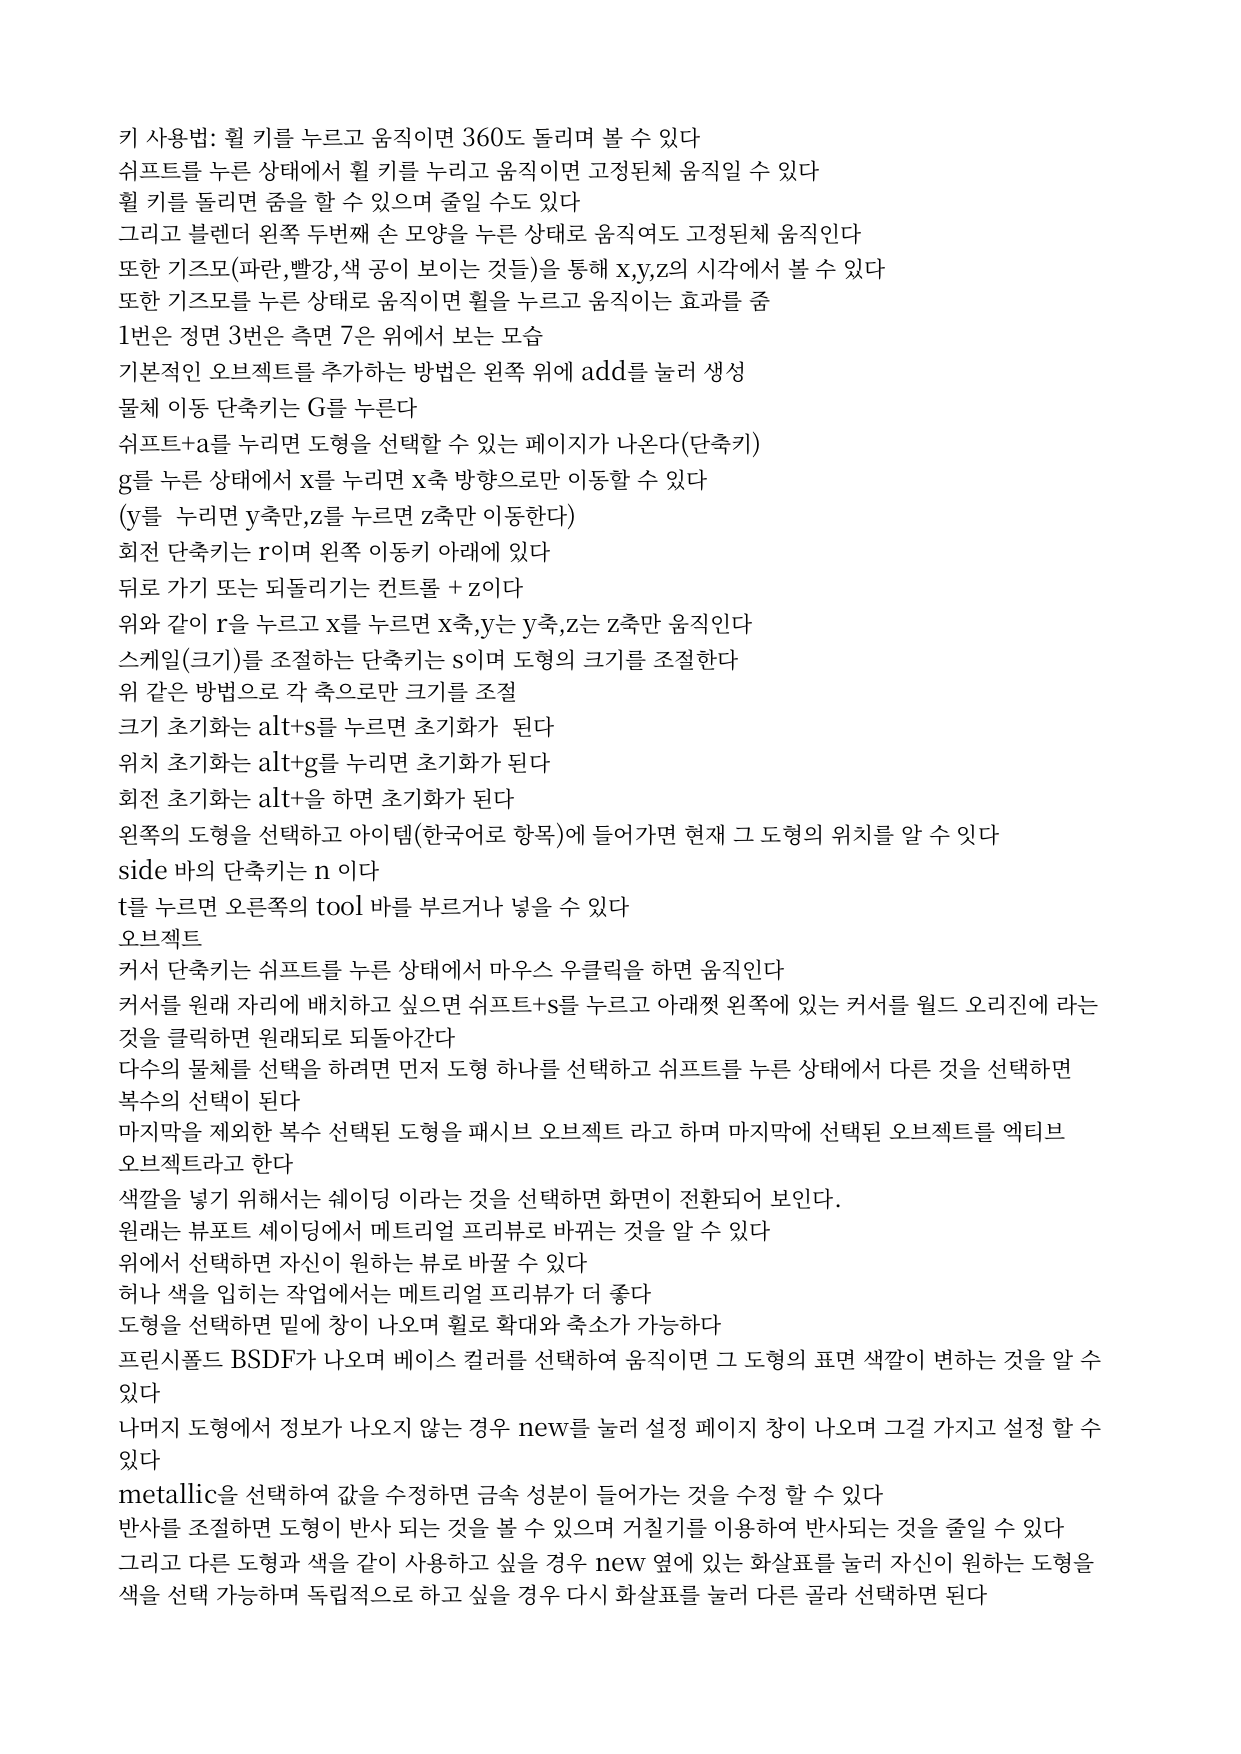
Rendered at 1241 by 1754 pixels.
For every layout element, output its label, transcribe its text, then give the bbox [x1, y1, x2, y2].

text 위와 같이 r을 누르고 x를 누르면 x축,y는 y축,z는 z축만 움직인다 [118, 603, 1122, 639]
text 왼쪽의 도형을 선택하고 아이템(한국어로 항목)에 들어가면 현재 그 도형의 위치를 알 수 잇다 [118, 814, 1122, 850]
text 또한 기즈모를 누른 상태로 움직이면 휠을 누르고 움직이는 효과를 줌 [118, 284, 1122, 316]
text 프린시폴드 BSDF가 나오며 베이스 컬러를 선택하여 움직이면 그 도형의 표면 색깔이 변하는 것을 알 수 있다 [118, 1340, 1122, 1408]
text 휠 키를 돌리면 줌을 할 수 있으며 줄일 수도 있다 [118, 186, 1122, 217]
text 회전 단축키는 r이며 왼쪽 이동키 아래에 있다 [118, 531, 1122, 567]
text 1번은 정면 3번은 측면 7은 위에서 보는 모습 [118, 316, 1122, 352]
text side 바의 단축키는 n 이다 [118, 850, 1122, 886]
text metallic을 선택하여 값을 수정하면 금속 성분이 들어가는 것을 수정 할 수 있다 [118, 1475, 1122, 1511]
text 뒤로 가기 또는 되돌리기는 컨트롤 + z이다 [118, 567, 1122, 603]
text 스케일(크기)를 조절하는 단축키는 s이며 도형의 크기를 조절한다 [118, 639, 1122, 675]
text g를 누른 상태에서 x를 누리면 x축 방향으로만 이동할 수 있다 [118, 459, 1122, 496]
text 그리고 블렌더 왼쪽 두번째 손 모양을 누른 상태로 움직여도 고정된체 움직인다 [118, 217, 1122, 248]
text 위치 초기화는 alt+g를 누리면 초기화가 된다 [118, 743, 1122, 778]
text 커서 단축키는 쉬프트를 누른 상태에서 마우스 우클릭을 하면 움직인다 [118, 954, 1122, 985]
text 물체 이동 단축키는 G를 누른다 [118, 388, 1122, 424]
text 회전 초기화는 alt+을 하면 초기화가 된다 [118, 778, 1122, 814]
text 원래는 뷰포트 셰이딩에서 메트리얼 프리뷰로 바뀌는 것을 알 수 있다 [118, 1214, 1122, 1246]
text 허나 색을 입히는 작업에서는 메트리얼 프리뷰가 더 좋다 [118, 1277, 1122, 1309]
text 다수의 물체를 선택을 하려면 먼저 도형 하나를 선택하고 쉬프트를 누른 상태에서 다른 것을 선택하면 복수의 선택이 된다 [118, 1053, 1122, 1116]
text 오브젝트 [118, 922, 1122, 954]
text 쉬프트+a를 누리면 도형을 선택할 수 있는 페이지가 나온다(단축키) [118, 424, 1122, 459]
text 위 같은 방법으로 각 축으로만 크기를 조절 [118, 675, 1122, 707]
text 키 사용법: 휠 키를 누르고 움직이면 360도 돌리며 볼 수 있다 [118, 118, 1122, 154]
text 기본적인 오브젝트를 추가하는 방법은 왼쪽 위에 add를 눌러 생성 [118, 352, 1122, 388]
text 또한 기즈모(파란,빨강,색 공이 보이는 것들)을 통해 x,y,z의 시각에서 볼 수 있다 [118, 248, 1122, 284]
text 반사를 조절하면 도형이 반사 되는 것을 볼 수 있으며 거칠기를 이용하여 반사되는 것을 줄일 수 있다 [118, 1511, 1122, 1542]
text 마지막을 제외한 복수 선택된 도형을 패시브 오브젝트 라고 하며 마지막에 선택된 오브젝트를 엑티브 오브젝트라고 한다 [118, 1116, 1122, 1178]
text 크기 초기화는 alt+s를 누르면 초기화가 된다 [118, 707, 1122, 743]
text 색깔을 넣기 위해서는 쉐이딩 이라는 것을 선택하면 화면이 전환되어 보인다. [118, 1178, 1122, 1214]
text 그리고 다른 도형과 색을 같이 사용하고 싶을 경우 new 옆에 있는 화살표를 눌러 자신이 원하는 도형을 색을 선택 가능하며 독립적으로 하고 싶을 경우 다시 화살표를 눌러 다른 골라 선택하면 된다 [118, 1542, 1122, 1610]
text 도형을 선택하면 밑에 창이 나오며 휠로 확대와 축소가 가능하다 [118, 1309, 1122, 1340]
text 커서를 원래 자리에 배치하고 싶으면 쉬프트+s를 누르고 아래쩟 왼쪽에 있는 커서를 월드 오리진에 라는 것을 클릭하면 원래되로 되돌아간다 [118, 985, 1122, 1053]
text (y를 누리면 y축만,z를 누르면 z축만 이동한다) [118, 496, 1122, 531]
text 나머지 도형에서 정보가 나오지 않는 경우 new를 눌러 설정 페이지 창이 나오며 그걸 가지고 설정 할 수 있다 [118, 1408, 1122, 1475]
text t를 누르면 오른쪽의 tool 바를 부르거나 넣을 수 있다 [118, 886, 1122, 922]
text 쉬프트를 누른 상태에서 휠 키를 누리고 움직이면 고정된체 움직일 수 있다 [118, 154, 1122, 186]
text 위에서 선택하면 자신이 원하는 뷰로 바꿀 수 있다 [118, 1246, 1122, 1277]
